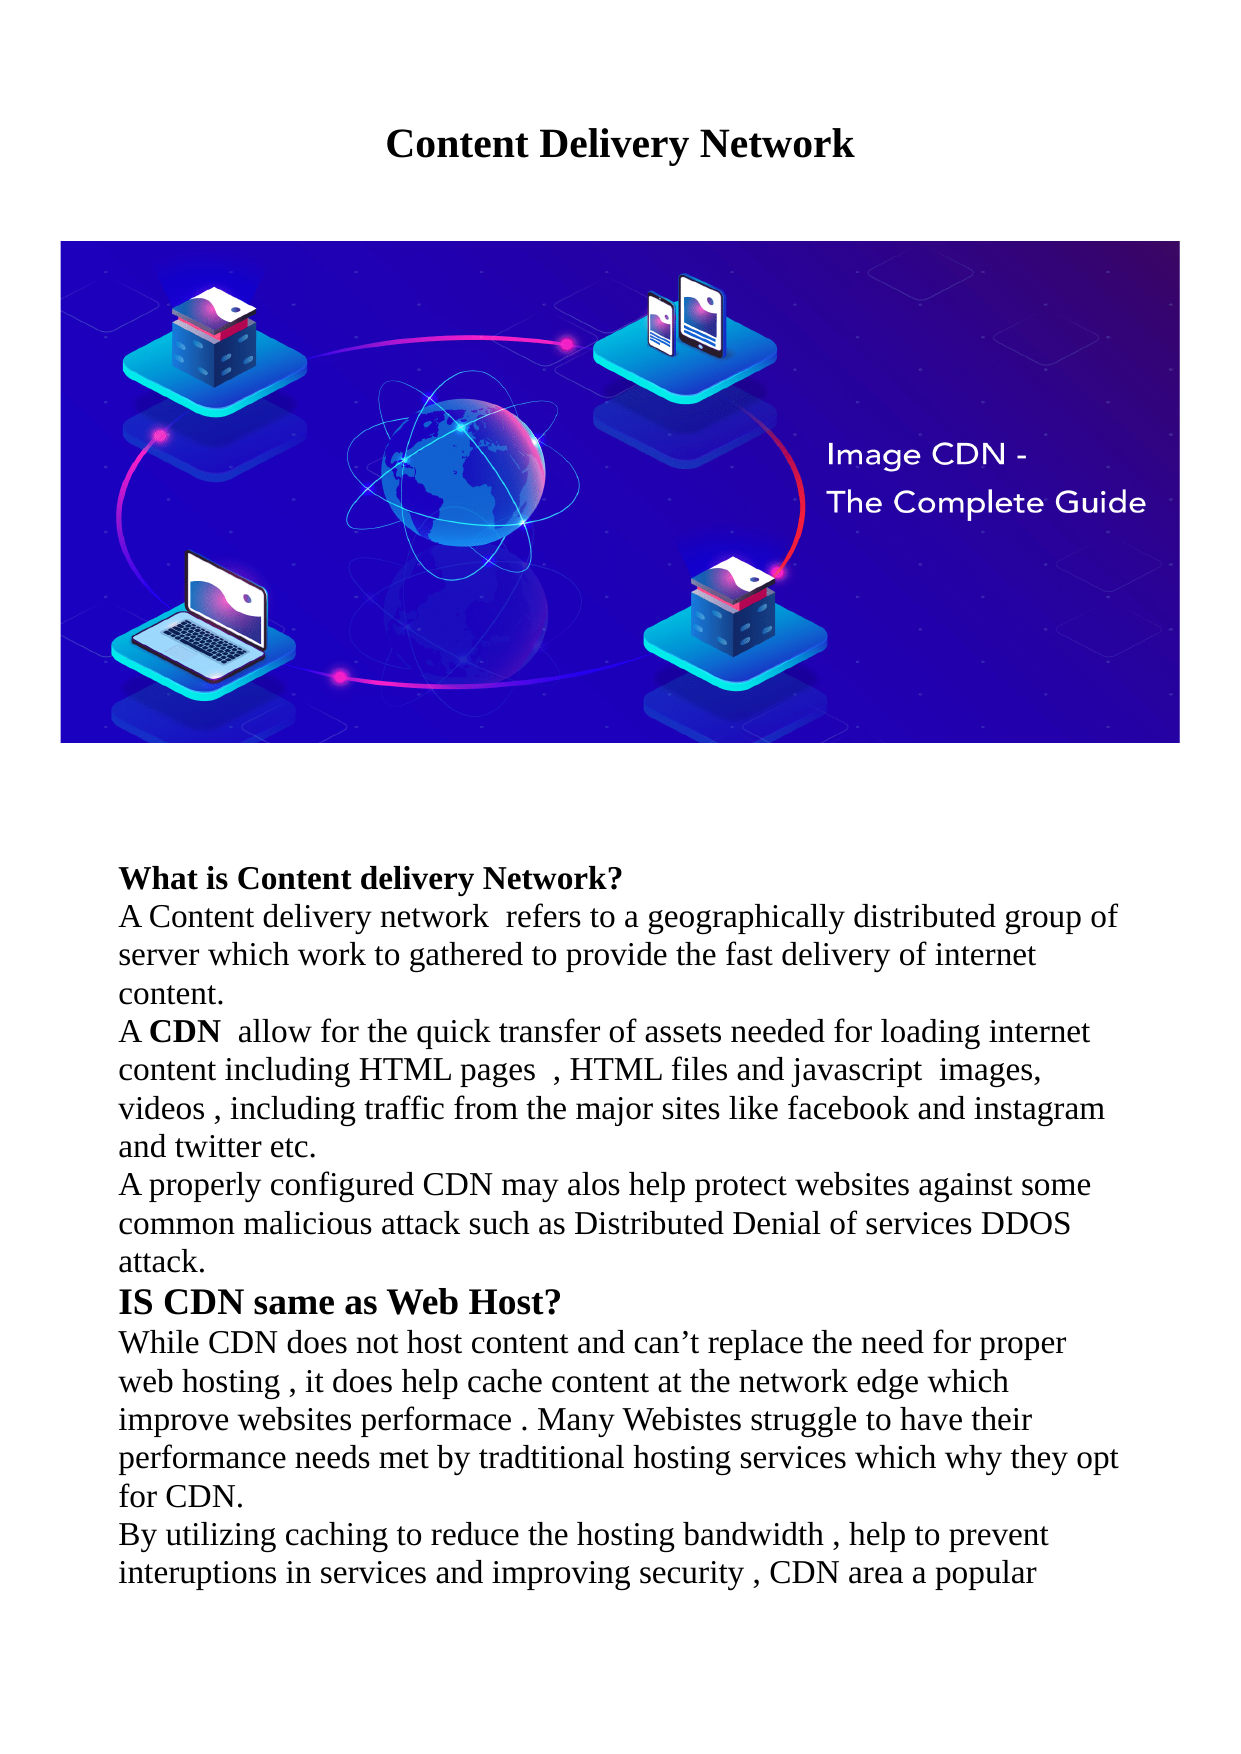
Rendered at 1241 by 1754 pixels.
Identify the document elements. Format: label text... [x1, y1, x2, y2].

text Content Delivery Network [118, 118, 1122, 166]
text A properly configured CDN may alos help protect websites against some common malicious attack such as Distributed Denial of services DDOS attack. [118, 1165, 1122, 1280]
text A CDN allow for the quick transfer of assets needed for loading internet content including HTML pages , HTML files and javascript images, videos , including traffic from the major sites like facebook and instagram and twitter etc. [118, 1011, 1122, 1165]
picture [60, 241, 1180, 743]
text A Content delivery network refers to a geographically distributed group of server which work to gathered to provide the fast delivery of internet content. [118, 896, 1122, 1011]
text IS CDN same as Web Host? [118, 1280, 1122, 1323]
text By utilizing caching to reduce the hosting bandwidth , help to prevent interuptions in services and improving security , CDN area a popular [118, 1514, 1122, 1591]
text What is Content delivery Network? [118, 858, 1122, 896]
text While CDN does not host content and can’t replace the need for proper web hosting , it does help cache content at the network edge which improve websites performace . Many Webistes struggle to have their performance needs met by tradtitional hosting services which why they opt for CDN. [118, 1323, 1122, 1514]
